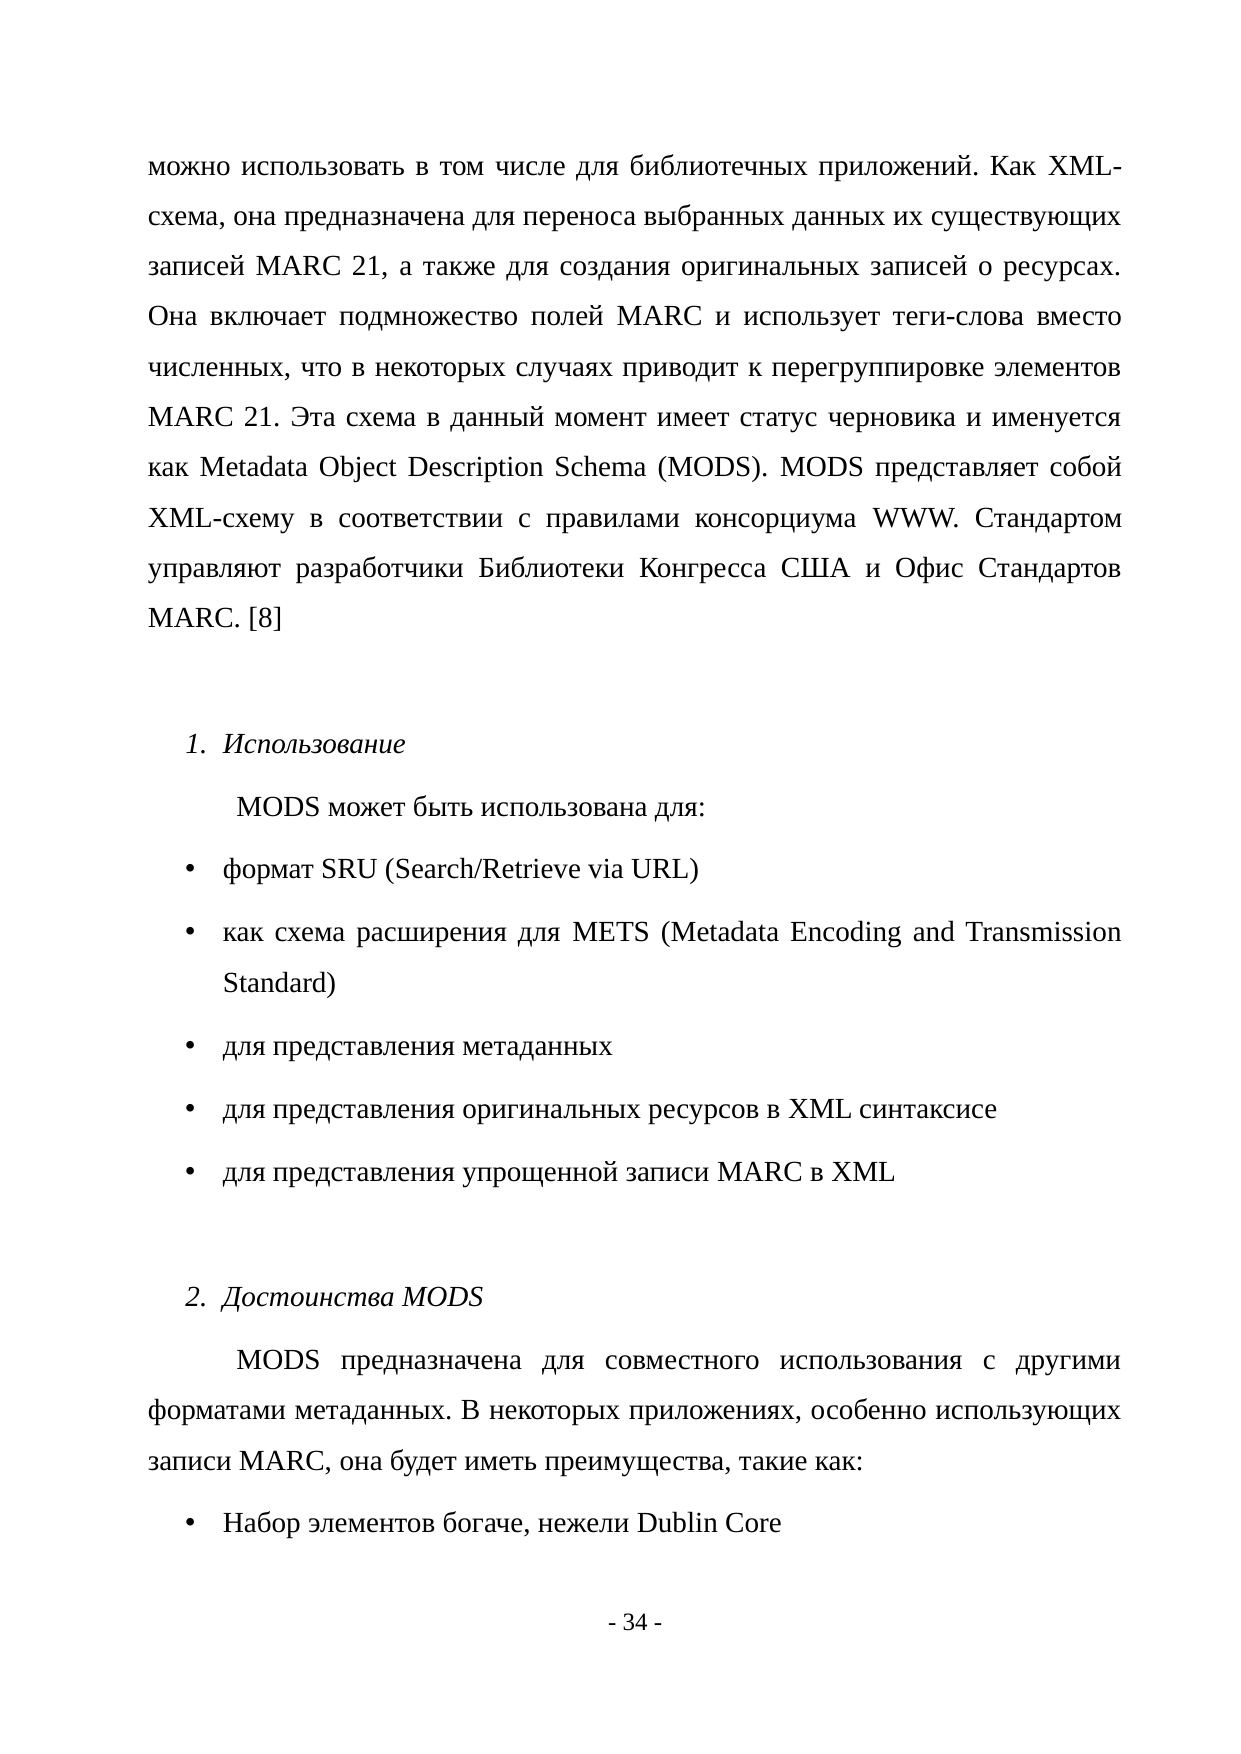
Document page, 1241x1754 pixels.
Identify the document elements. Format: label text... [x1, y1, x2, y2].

list для представления упрощенной записи MARC в XML [185, 1154, 1122, 1187]
list Использование [185, 726, 1122, 759]
list для представления оригинальных ресурсов в XML синтаксисе [185, 1091, 1122, 1124]
text можно использовать в том числе для библиотечных приложений. Как XML-схема, она предназначена для переноса выбранных данных их существующих записей MARC 21, а также для создания оригинальных записей о ресурсах. Она включает подмножество полей MARC и использует теги-слова вместо численных, что в некоторых случаях приводит к перегруппировке элементов MARC 21. Эта схема в данный момент имеет статус черновика и именуется как Metadata Object Description Schema (MODS). MODS представляет собой XML-схему в соответствии с правилами консорциума WWW. Стандартом управляют разработчики Библиотеки Конгресса США и Офис Стандартов MARC. [8] [148, 148, 1122, 634]
text MODS может быть использована для: [148, 789, 1122, 822]
list Достоинства MODS [185, 1279, 1122, 1313]
list для представления метаданных [185, 1028, 1122, 1061]
list формат SRU (Search/Retrieve via URL) [185, 852, 1122, 885]
list как схема расширения для METS (Metadata Encoding and Transmission Standard) [185, 914, 1122, 998]
list Набор элементов богаче, нежели Dublin Core [185, 1506, 1122, 1539]
text MODS предназначена для совместного использования с другими форматами метаданных. В некоторых приложениях, особенно использующих записи MARC, она будет иметь преимущества, такие как: [148, 1342, 1122, 1476]
